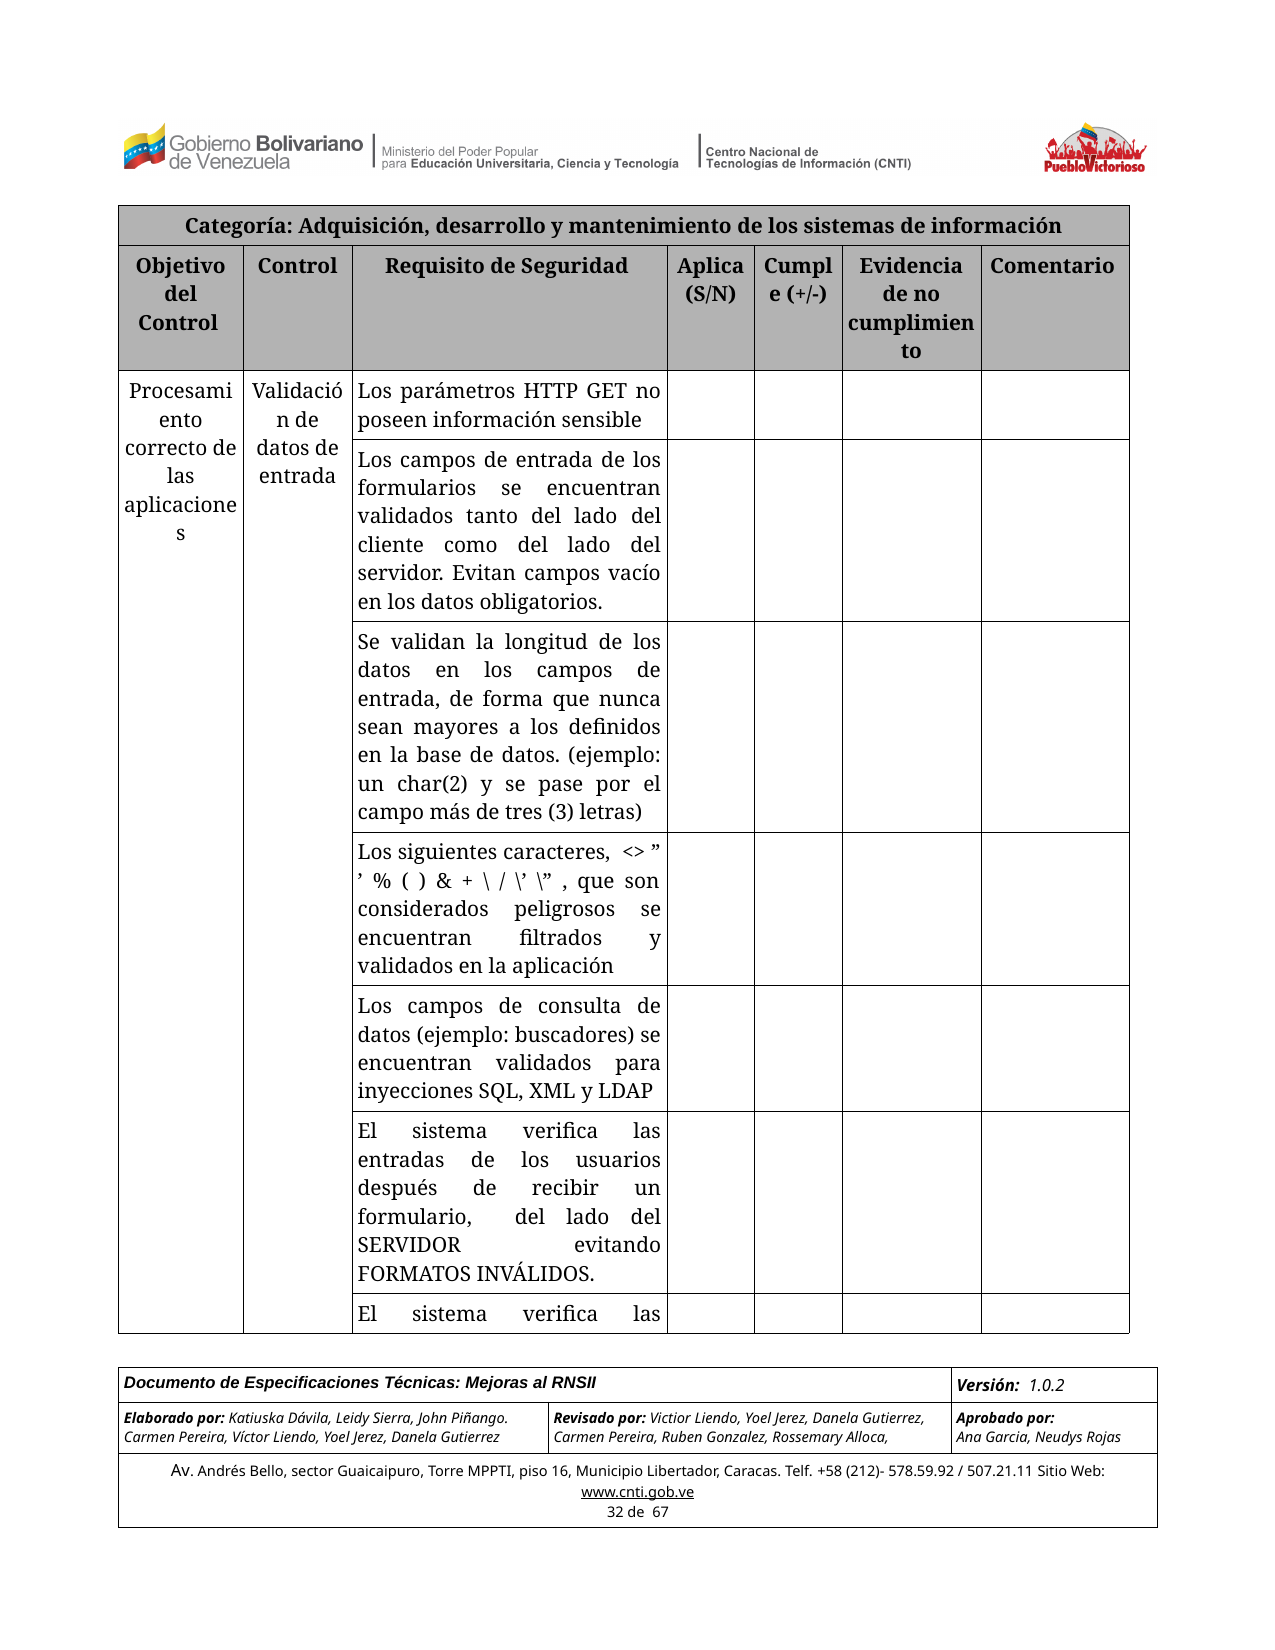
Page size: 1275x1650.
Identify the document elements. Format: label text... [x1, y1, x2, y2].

table_cell Cumple (+/-) [755, 246, 842, 370]
table_cell Requisito de Seguridad [353, 246, 667, 370]
table_cell [982, 1294, 1129, 1333]
table_cell Validación de datos de entrada [244, 371, 352, 1333]
table_cell [668, 371, 754, 439]
table_cell [668, 833, 754, 985]
table_cell Aplica (S/N) [668, 246, 754, 370]
table_cell [843, 1294, 981, 1333]
table_cell [755, 622, 842, 832]
table_cell [755, 1294, 842, 1333]
picture [118, 118, 1157, 176]
table_cell Los campos de entrada de los formularios se encuentran validados tanto del lado del cliente como del lado del servidor. Evitan campos vacío en los datos obligatorios. [353, 440, 667, 621]
table_cell [982, 622, 1129, 832]
table_cell [843, 833, 981, 985]
table_cell [755, 986, 842, 1111]
table_cell [668, 1294, 754, 1333]
table_cell El sistema verifica las [353, 1294, 667, 1333]
table_cell El sistema verifica las entradas de los usuarios después de recibir un formulario, del lado del SERVIDOR evitando FORMATOS INVÁLIDOS. [353, 1112, 667, 1293]
table_cell [668, 440, 754, 621]
table_cell Objetivo del Control [119, 246, 243, 370]
table_cell [843, 1112, 981, 1293]
table_cell [755, 1112, 842, 1293]
table_cell [843, 986, 981, 1111]
table_cell Control [244, 246, 352, 370]
table_header Categoría: Adquisición, desarrollo y mantenimiento de los sistemas de información [119, 206, 1129, 245]
table_cell [755, 833, 842, 985]
table_cell [843, 622, 981, 832]
table_cell Procesamiento correcto de las aplicaciones [119, 371, 243, 1333]
table_cell [755, 440, 842, 621]
table_cell Los campos de consulta de datos (ejemplo: buscadores) se encuentran validados para inyecciones SQL, XML y LDAP [353, 986, 667, 1111]
table_cell Se validan la longitud de los datos en los campos de entrada, de forma que nunca sean mayores a los definidos en la base de datos. (ejemplo: un char(2) y se pase por el campo más de tres (3) letras) [353, 622, 667, 832]
table_cell Los siguientes caracteres, <> ” ’ % ( ) & + \ / \’ \” , que son considerados peligrosos se encuentran filtrados y validados en la aplicación [353, 833, 667, 985]
table_cell [982, 833, 1129, 985]
table_cell Comentario [982, 246, 1129, 370]
table_cell [843, 440, 981, 621]
table_cell [982, 1112, 1129, 1293]
table_cell Evidencia de no cumplimiento [843, 246, 981, 370]
table_cell [982, 986, 1129, 1111]
table_cell [755, 371, 842, 439]
table_cell [843, 371, 981, 439]
table_cell [668, 986, 754, 1111]
table_cell [668, 622, 754, 832]
table_cell [668, 1112, 754, 1293]
table_cell [982, 371, 1129, 439]
table_cell Los parámetros HTTP GET no poseen información sensible [353, 371, 667, 439]
table_cell [982, 440, 1129, 621]
